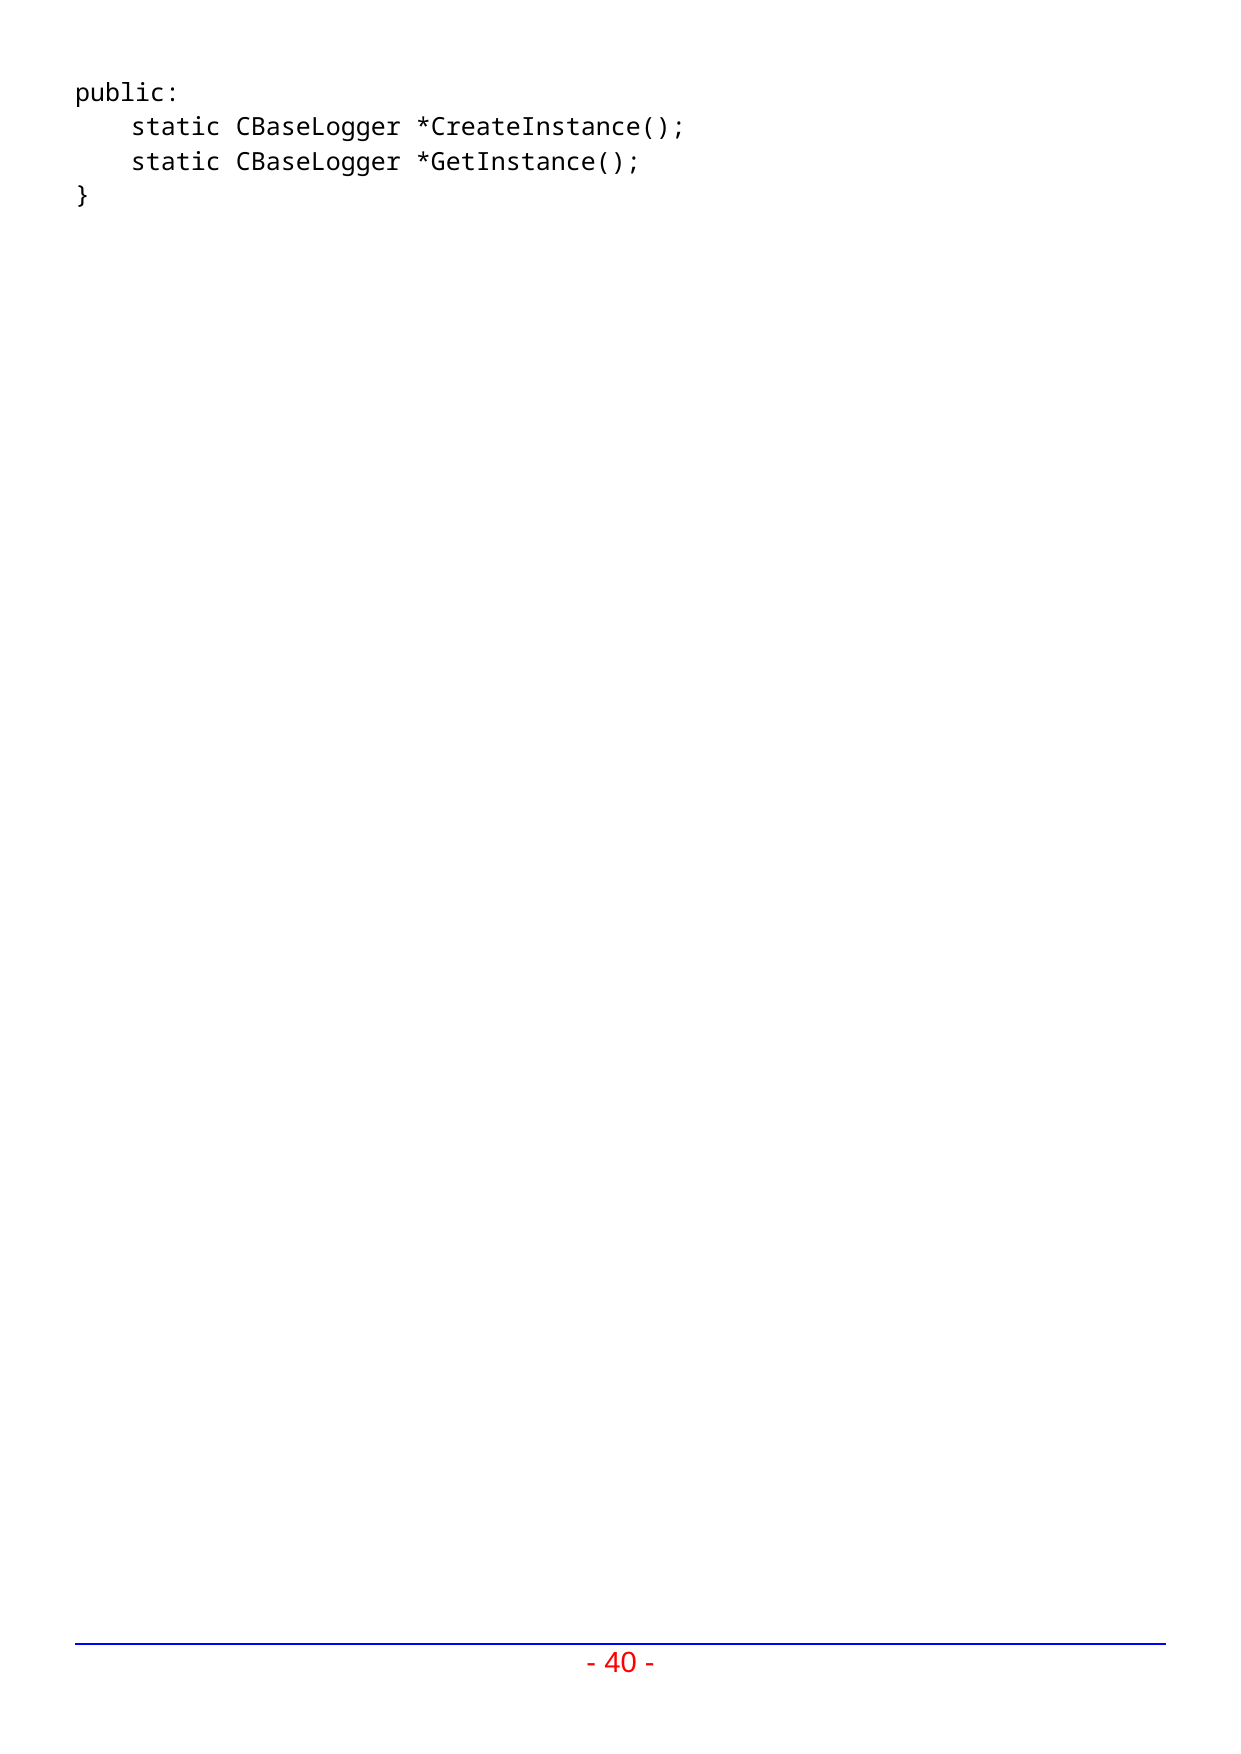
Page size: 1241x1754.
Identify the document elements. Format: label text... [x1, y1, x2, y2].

text static CBaseLogger *GetInstance(); [75, 143, 1166, 177]
text } [75, 177, 1166, 211]
text public: [75, 75, 1166, 109]
text static CBaseLogger *CreateInstance(); [75, 109, 1166, 143]
